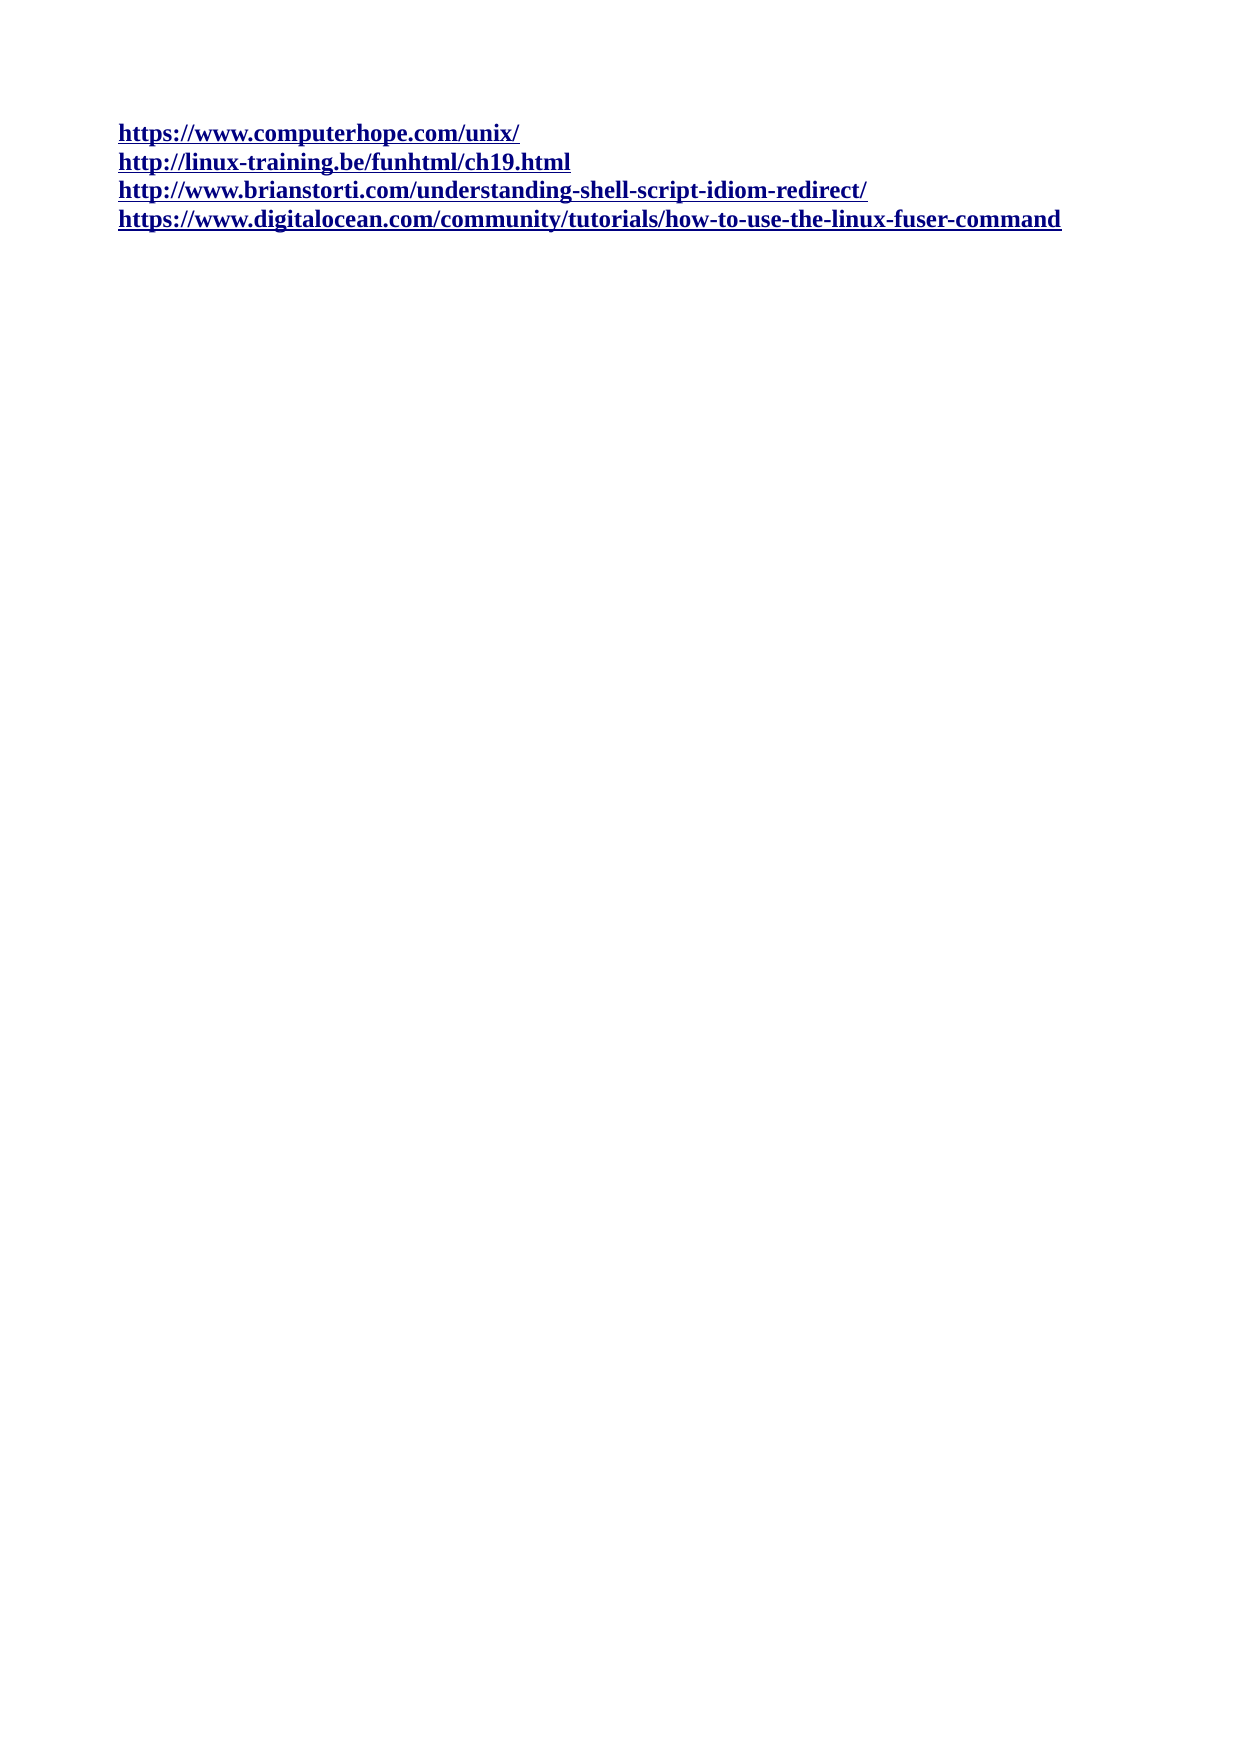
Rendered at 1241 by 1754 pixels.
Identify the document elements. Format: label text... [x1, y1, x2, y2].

text https://www.digitalocean.com/community/tutorials/how-to-use-the-linux-fuser-command [118, 204, 1122, 233]
text http://linux-training.be/funhtml/ch19.html [118, 147, 1122, 176]
text https://www.computerhope.com/unix/ [118, 118, 1122, 147]
text http://www.brianstorti.com/understanding-shell-script-idiom-redirect/ [118, 176, 1122, 204]
